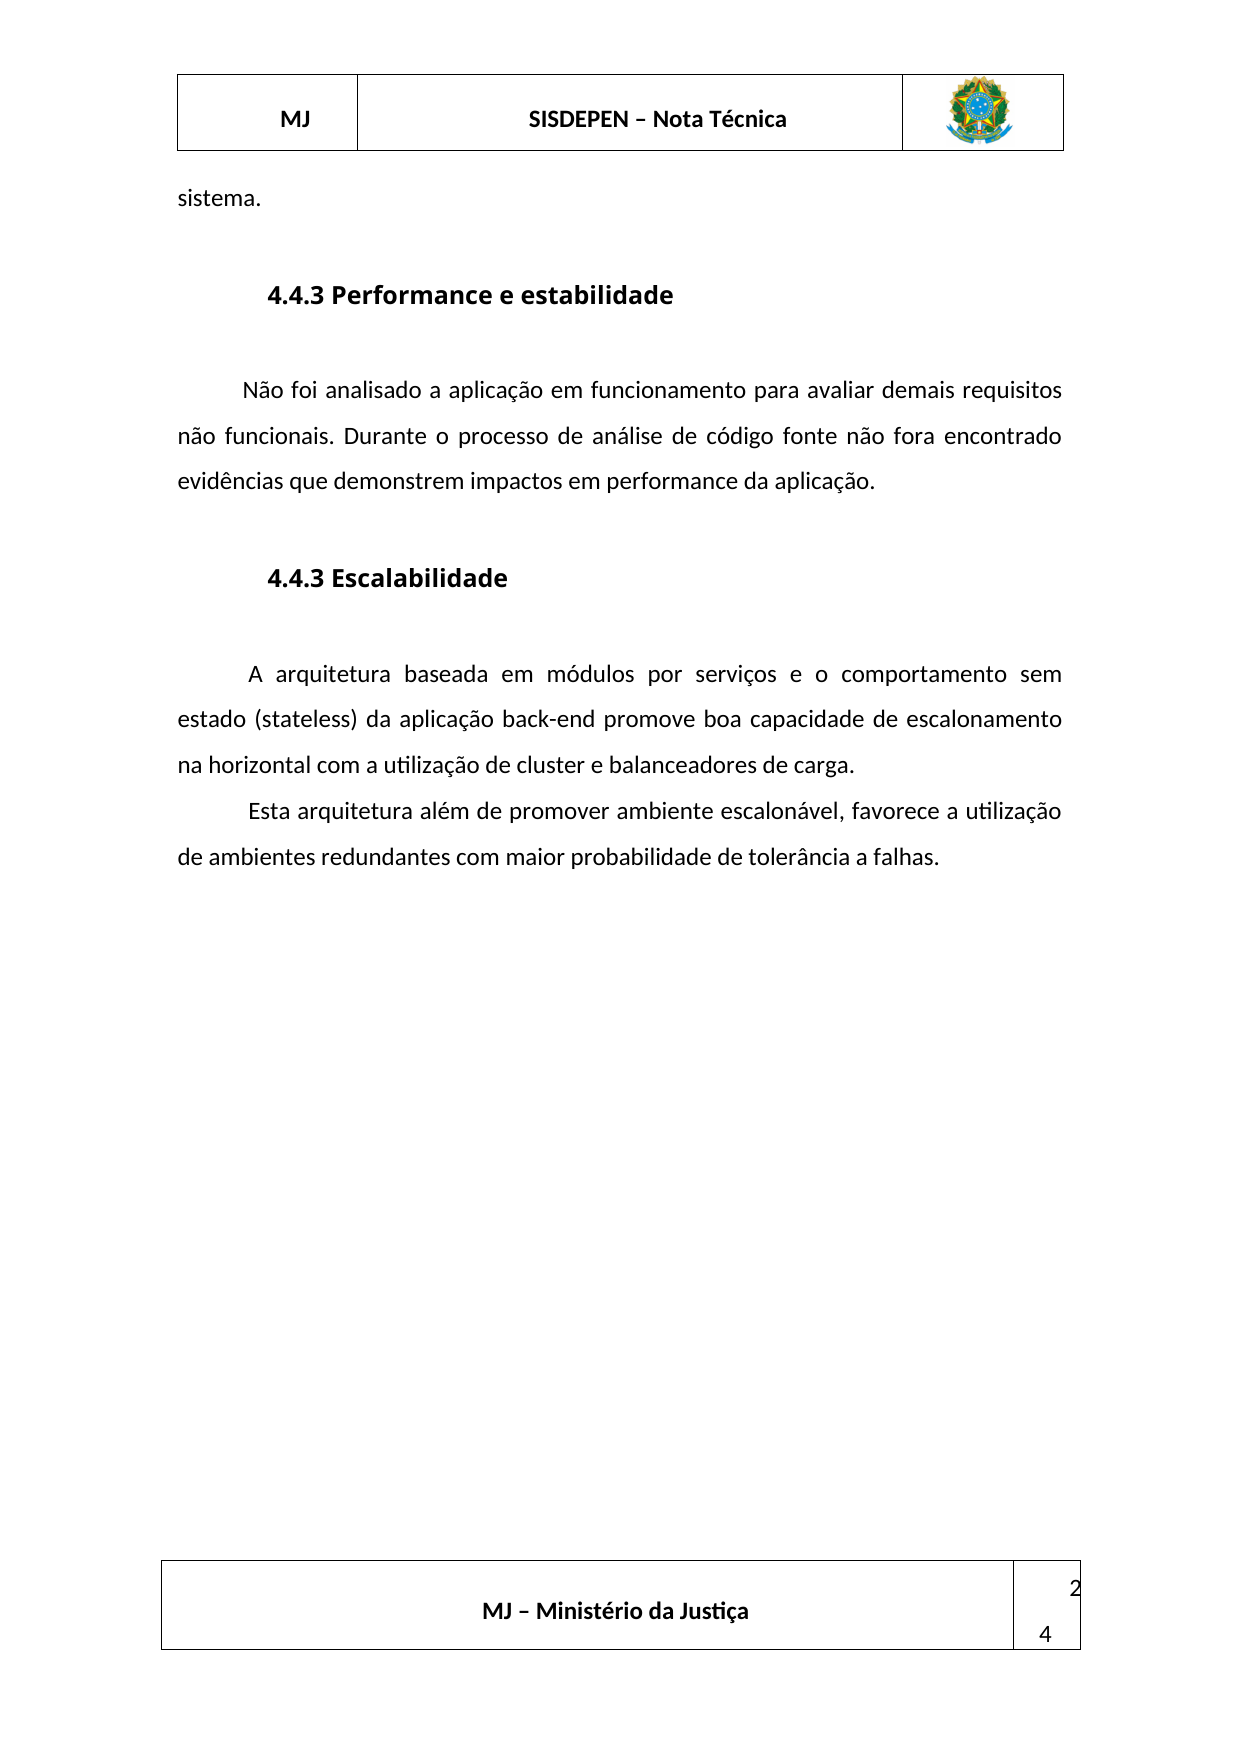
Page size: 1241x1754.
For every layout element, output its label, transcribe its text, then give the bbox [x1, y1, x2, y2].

subtitle 4.4.3 Performance e estabilidade [674, 277, 1063, 311]
text Não foi analisado a aplicação em funcionamento para avaliar demais requisitos não funcionais. Durante o processo de análise de código fonte não fora encontrado evidências que demonstrem impactos em performance da aplicação. [177, 450, 1063, 496]
subtitle 4.4.3 Escalabilidade [177, 561, 267, 595]
text A arquitetura baseada em módulos por serviços e o comportamento sem estado (stateless) da aplicação back-end promove boa capacidade de escalonamento na horizontal com a utilização de cluster e balanceadores de carga. [177, 734, 1063, 780]
text Esta arquitetura além de promover ambiente escalonável, favorece a utilização de ambientes redundantes com maior probabilidade de tolerância a falhas. [177, 795, 1063, 871]
picture [944, 75, 1020, 149]
text Não foi analisado a aplicação em funcionamento para avaliar demais requisitos não funcionais. Durante o processo de análise de código fonte não fora encontrado evidências que demonstrem impactos em performance da aplicação. [177, 374, 1063, 420]
text A arquitetura baseada em módulos por serviços e o comportamento sem estado (stateless) da aplicação back-end promove boa capacidade de escalonamento na horizontal com a utilização de cluster e balanceadores de carga. [177, 658, 1063, 704]
subtitle 4.4.3 Escalabilidade [508, 561, 1063, 595]
text É importante ressaltar os resultados apresentados nos relatórios das ferramentas de análise de vulnerabilidade de dependências e análise de vulnerabilidade da aplicação, estes pontos precisam de atenção principalmente no tocante a vulnerabilidade por injeção de SQL, sendo que esta compromete os dados do sistema. [262, 182, 1063, 212]
subtitle 4.4.3 Performance e estabilidade [177, 277, 267, 311]
